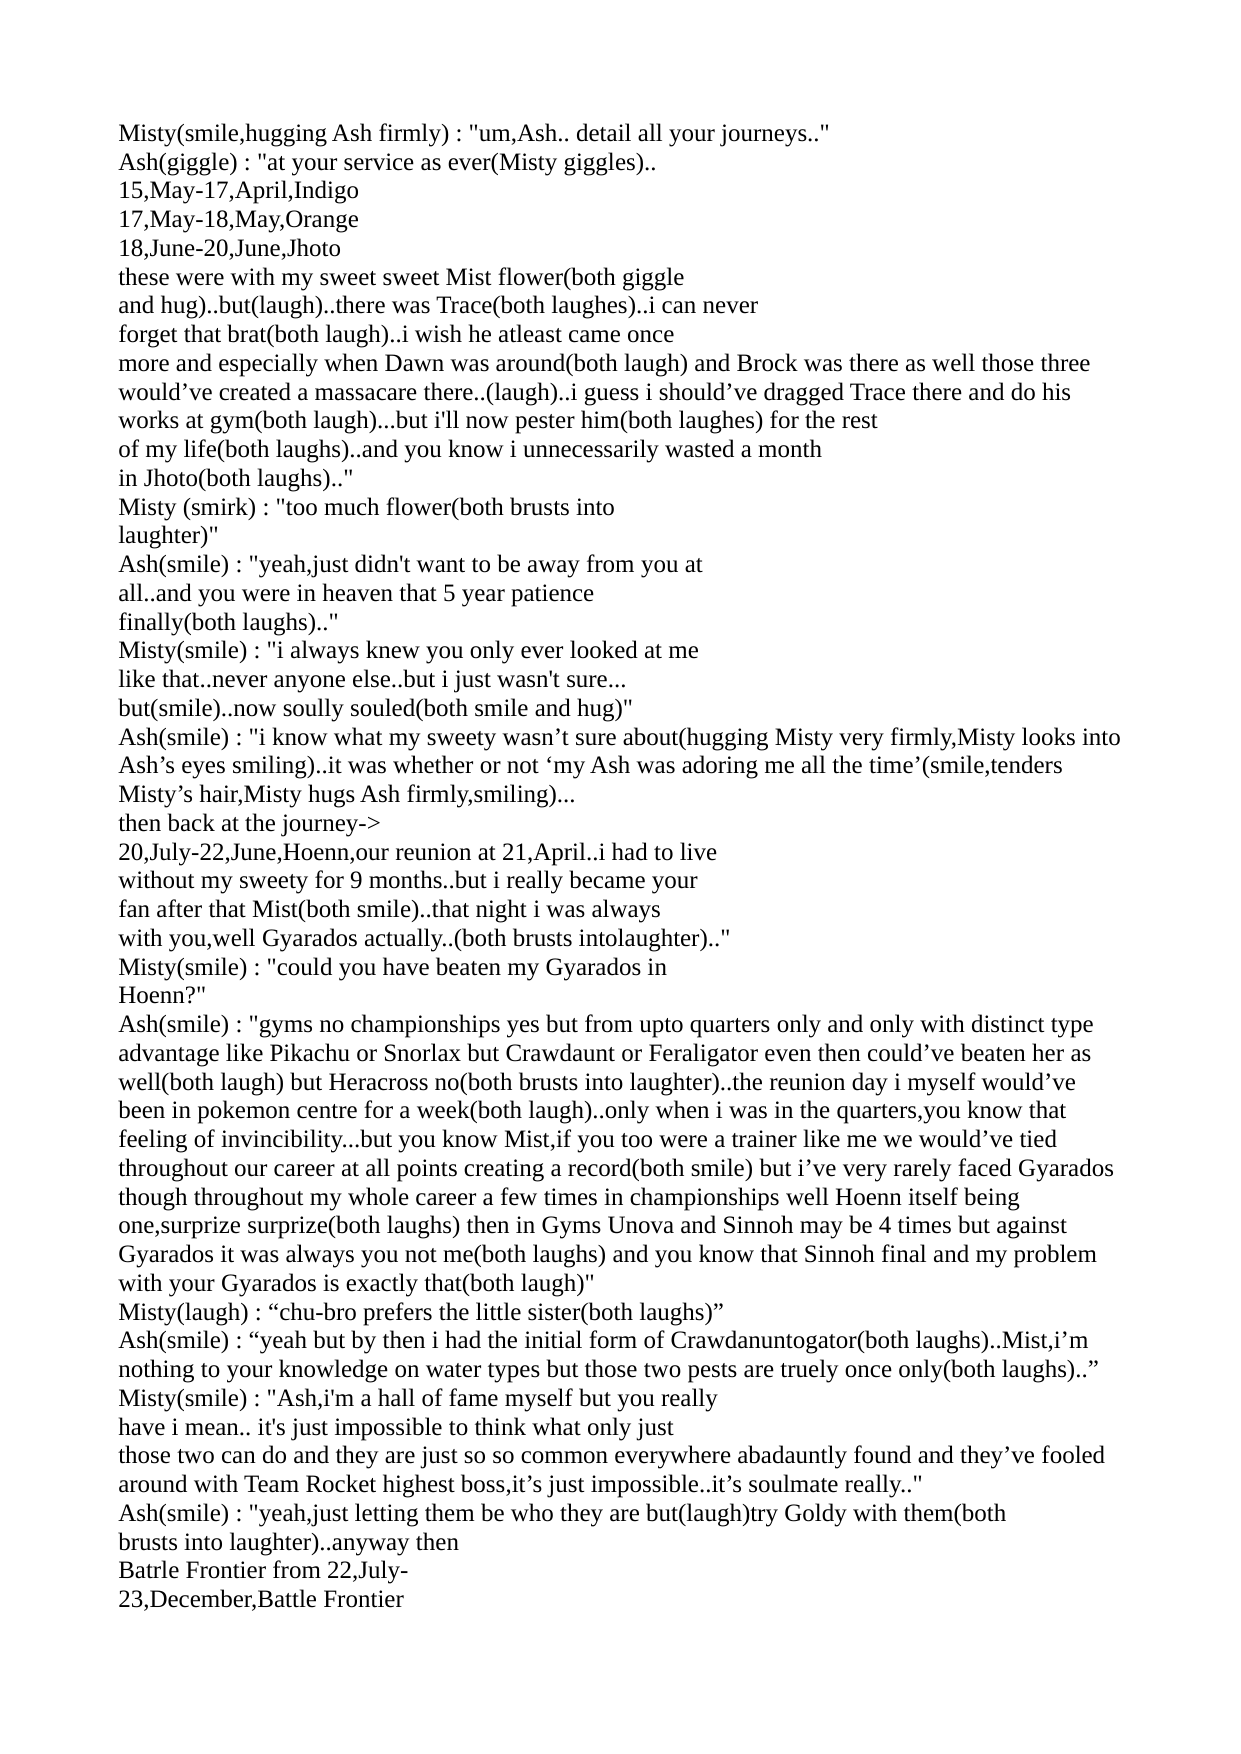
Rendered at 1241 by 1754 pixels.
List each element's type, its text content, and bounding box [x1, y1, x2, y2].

text Ash(smile) : "i know what my sweety wasn’t sure about(hugging Misty very firmly,Misty looks into Ash’s eyes smiling)..it was whether or not ‘my Ash was adoring me all the time’(smile,tenders Misty’s hair,Misty hugs Ash firmly,smiling)... [118, 722, 1122, 808]
text have i mean.. it's just impossible to think what only just [118, 1412, 1122, 1441]
text Hoenn?" [118, 981, 1122, 1009]
text those two can do and they are just so so common everywhere abadauntly found and they’ve fooled around with Team Rocket highest boss,it’s just impossible..it’s soulmate really.." [118, 1441, 1122, 1498]
text Ash(smile) : "yeah,just letting them be who they are but(laugh)try Goldy with them(both [118, 1498, 1122, 1527]
text but(smile)..now soully souled(both smile and hug)" [118, 693, 1122, 722]
text Misty(smile) : "i always knew you only ever looked at me [118, 636, 1122, 664]
text finally(both laughs).." [118, 607, 1122, 636]
text brusts into laughter)..anyway then [118, 1527, 1122, 1556]
text Misty (smirk) : "too much flower(both brusts into [118, 492, 1122, 521]
text without my sweety for 9 months..but i really became your [118, 866, 1122, 894]
text these were with my sweet sweet Mist flower(both giggle [118, 262, 1122, 291]
text more and especially when Dawn was around(both laugh) and Brock was there as well those three would’ve created a massacare there..(laugh)..i guess i should’ve dragged Trace there and do his works at gym(both laugh)...but i'll now pester him(both laughes) for the rest [118, 348, 1122, 434]
text all..and you were in heaven that 5 year patience [118, 578, 1122, 607]
text Ash(smile) : "gyms no championships yes but from upto quarters only and only with distinct type advantage like Pikachu or Snorlax but Crawdaunt or Feraligator even then could’ve beaten her as well(both laugh) but Heracross no(both brusts into laughter)..the reunion day i myself would’ve been in pokemon centre for a week(both laugh)..only when i was in the quarters,you know that feeling of invincibility...but you know Mist,if you too were a trainer like me we would’ve tied throughout our career at all points creating a record(both smile) but i’ve very rarely faced Gyarados though throughout my whole career a few times in championships well Hoenn itself being one,surprize surprize(both laughs) then in Gyms Unova and Sinnoh may be 4 times but against Gyarados it was always you not me(both laughs) and you know that Sinnoh final and my problem with your Gyarados is exactly that(both laugh)" [118, 1009, 1122, 1297]
text 18,June-20,June,Jhoto [118, 233, 1122, 262]
text 15,May-17,April,Indigo [118, 176, 1122, 204]
text Ash(smile) : "yeah,just didn't want to be away from you at [118, 549, 1122, 578]
text Ash(smile) : “yeah but by then i had the initial form of Crawdanuntogator(both laughs)..Mist,i’m nothing to your knowledge on water types but those two pests are truely once only(both laughs)..” [118, 1326, 1122, 1383]
text 20,July-22,June,Hoenn,our reunion at 21,April..i had to live [118, 837, 1122, 866]
text in Jhoto(both laughs).." [118, 463, 1122, 492]
text with you,well Gyarados actually..(both brusts intolaughter).." [118, 923, 1122, 952]
text then back at the journey-> [118, 808, 1122, 837]
text 23,December,Battle Frontier [118, 1584, 1122, 1613]
text like that..never anyone else..but i just wasn't sure... [118, 664, 1122, 693]
text laughter)" [118, 521, 1122, 549]
text and hug)..but(laugh)..there was Trace(both laughes)..i can never [118, 291, 1122, 319]
text of my life(both laughs)..and you know i unnecessarily wasted a month [118, 434, 1122, 463]
text Batrle Frontier from 22,July- [118, 1556, 1122, 1584]
text Misty(smile) : "Ash,i'm a hall of fame myself but you really [118, 1383, 1122, 1412]
text Misty(smile,hugging Ash firmly) : "um,Ash.. detail all your journeys.." [118, 118, 1122, 147]
text Misty(smile) : "could you have beaten my Gyarados in [118, 952, 1122, 981]
text Ash(giggle) : "at your service as ever(Misty giggles).. [118, 147, 1122, 176]
text fan after that Mist(both smile)..that night i was always [118, 894, 1122, 923]
text forget that brat(both laugh)..i wish he atleast came once [118, 319, 1122, 348]
text 17,May-18,May,Orange [118, 204, 1122, 233]
text Misty(laugh) : “chu-bro prefers the little sister(both laughs)” [118, 1297, 1122, 1326]
